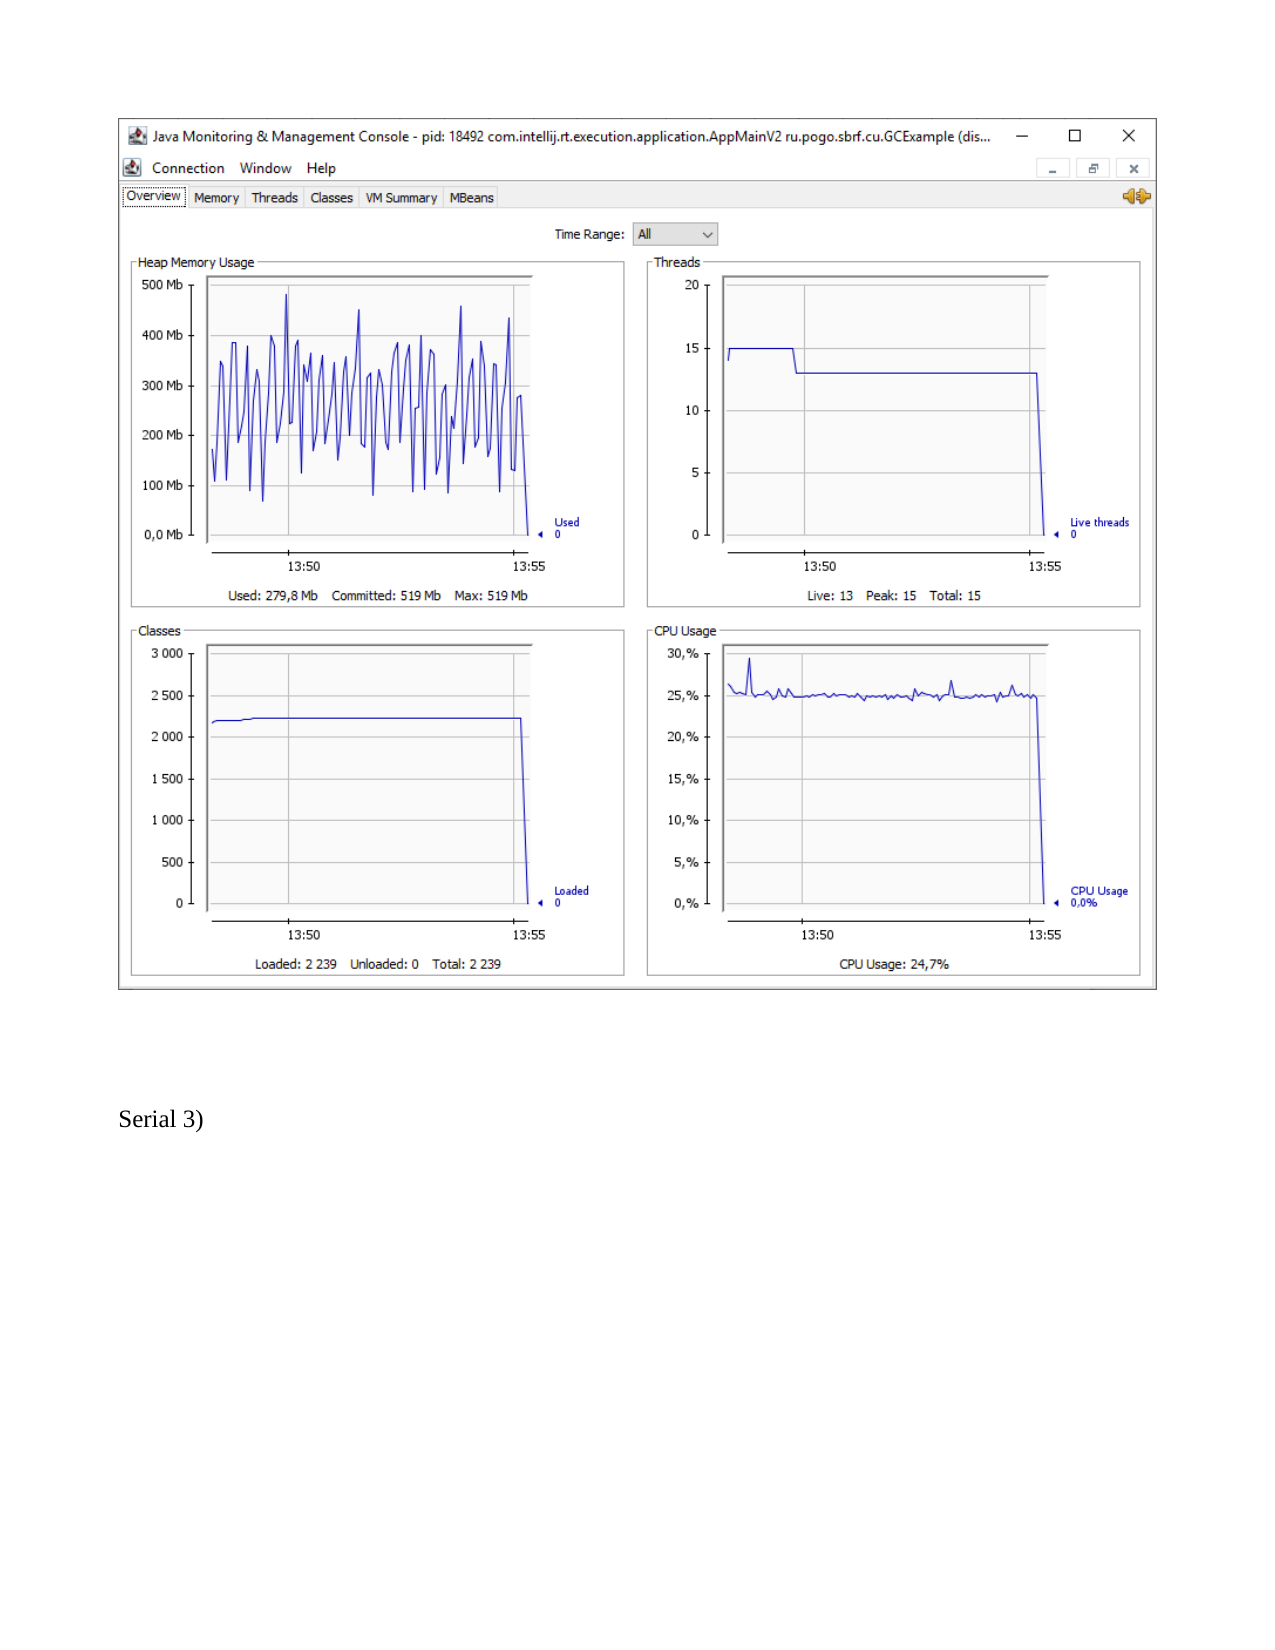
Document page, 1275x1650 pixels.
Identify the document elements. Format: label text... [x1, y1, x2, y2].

picture [118, 118, 1157, 990]
text Serial 3) [118, 1104, 1157, 1133]
